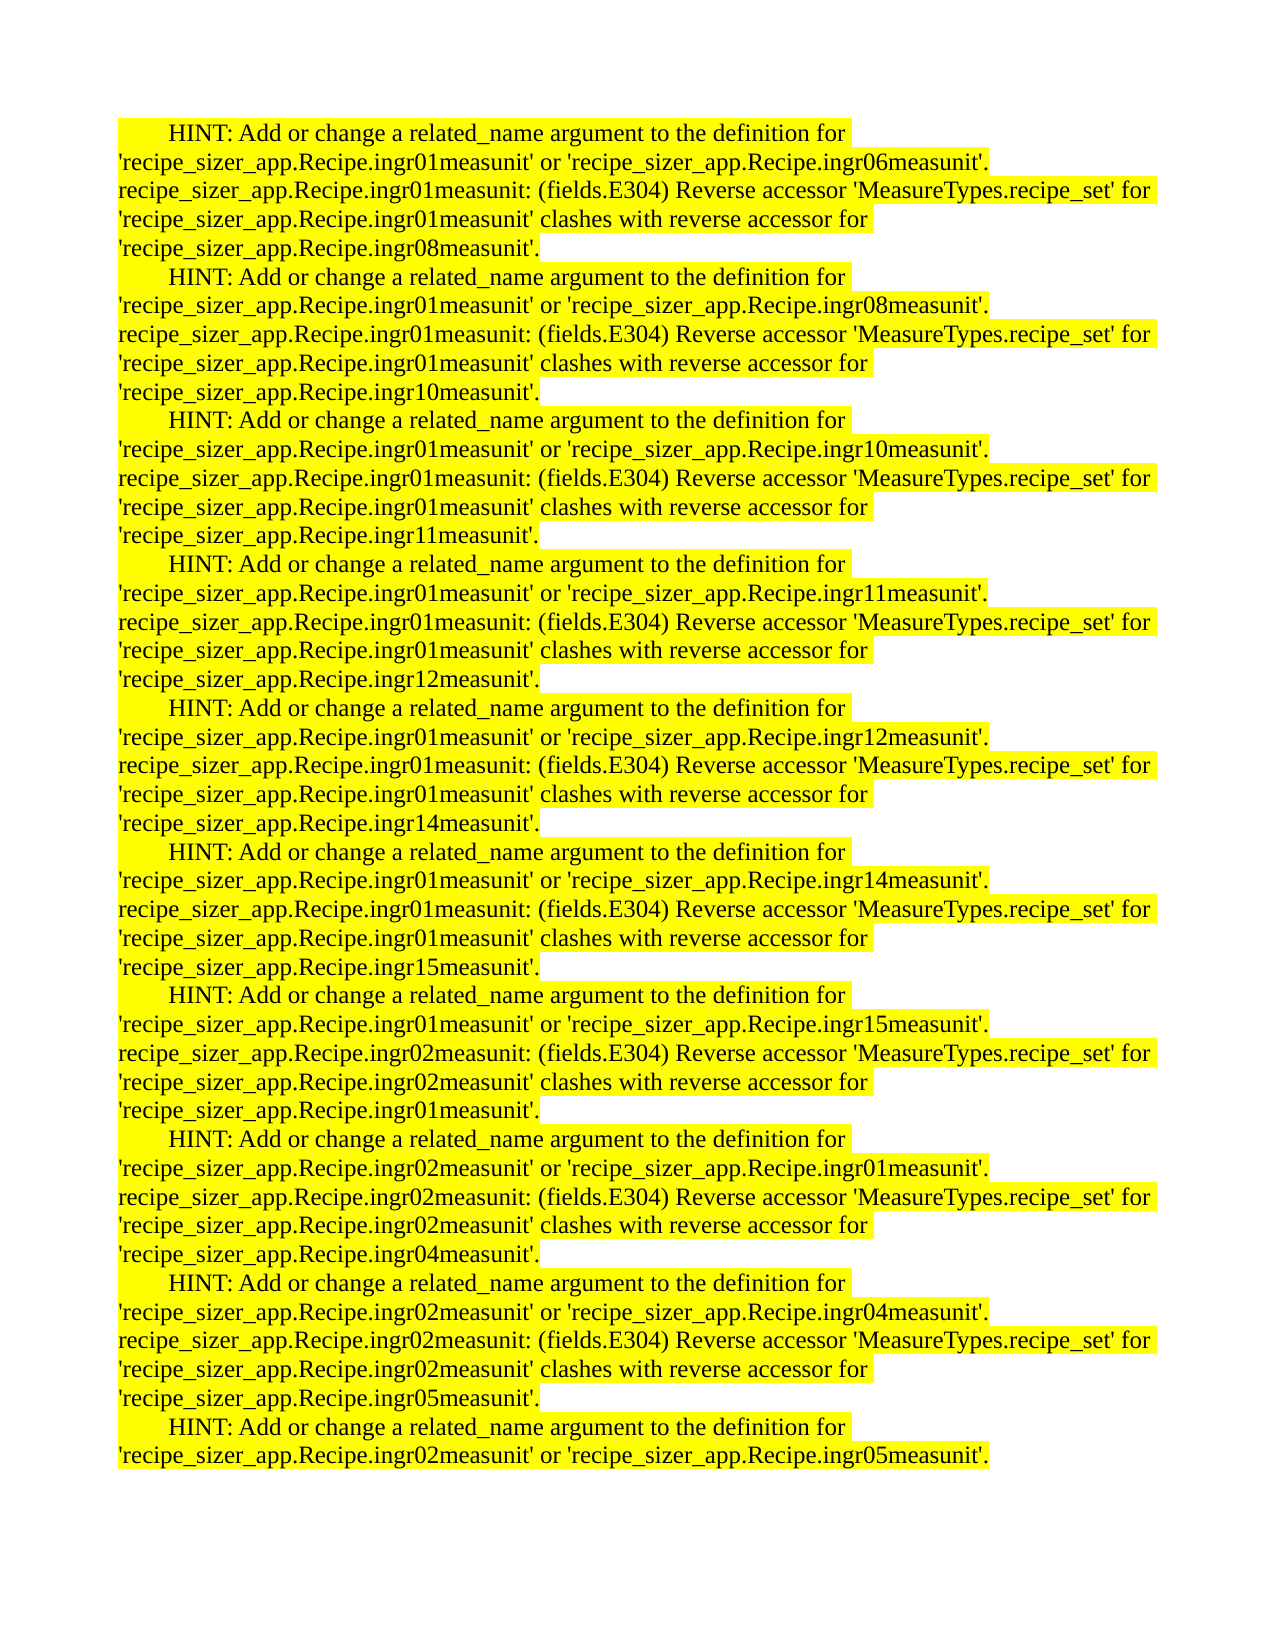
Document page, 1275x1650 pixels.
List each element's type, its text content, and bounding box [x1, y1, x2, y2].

text HINT: Add or change a related_name argument to the definition for 'recipe_sizer_app.Recipe.ingr02measunit' or 'recipe_sizer_app.Recipe.ingr01measunit'. [118, 1124, 1157, 1182]
text HINT: Add or change a related_name argument to the definition for 'recipe_sizer_app.Recipe.ingr01measunit' or 'recipe_sizer_app.Recipe.ingr15measunit'. [118, 981, 1157, 1038]
text HINT: Add or change a related_name argument to the definition for 'recipe_sizer_app.Recipe.ingr02measunit' or 'recipe_sizer_app.Recipe.ingr04measunit'. [118, 1268, 1157, 1326]
text recipe_sizer_app.Recipe.ingr01measunit: (fields.E304) Reverse accessor 'MeasureTypes.recipe_set' for 'recipe_sizer_app.Recipe.ingr01measunit' clashes with reverse accessor for 'recipe_sizer_app.Recipe.ingr10measunit'. [118, 319, 1157, 406]
text recipe_sizer_app.Recipe.ingr02measunit: (fields.E304) Reverse accessor 'MeasureTypes.recipe_set' for 'recipe_sizer_app.Recipe.ingr02measunit' clashes with reverse accessor for 'recipe_sizer_app.Recipe.ingr05measunit'. [118, 1326, 1157, 1412]
text recipe_sizer_app.Recipe.ingr01measunit: (fields.E304) Reverse accessor 'MeasureTypes.recipe_set' for 'recipe_sizer_app.Recipe.ingr01measunit' clashes with reverse accessor for 'recipe_sizer_app.Recipe.ingr08measunit'. [118, 176, 1157, 262]
text recipe_sizer_app.Recipe.ingr01measunit: (fields.E304) Reverse accessor 'MeasureTypes.recipe_set' for 'recipe_sizer_app.Recipe.ingr01measunit' clashes with reverse accessor for 'recipe_sizer_app.Recipe.ingr15measunit'. [118, 894, 1157, 981]
text recipe_sizer_app.Recipe.ingr01measunit: (fields.E304) Reverse accessor 'MeasureTypes.recipe_set' for 'recipe_sizer_app.Recipe.ingr01measunit' clashes with reverse accessor for 'recipe_sizer_app.Recipe.ingr12measunit'. [118, 607, 1157, 693]
text recipe_sizer_app.Recipe.ingr02measunit: (fields.E304) Reverse accessor 'MeasureTypes.recipe_set' for 'recipe_sizer_app.Recipe.ingr02measunit' clashes with reverse accessor for 'recipe_sizer_app.Recipe.ingr01measunit'. [118, 1038, 1157, 1124]
text HINT: Add or change a related_name argument to the definition for 'recipe_sizer_app.Recipe.ingr01measunit' or 'recipe_sizer_app.Recipe.ingr14measunit'. [118, 837, 1157, 894]
text recipe_sizer_app.Recipe.ingr01measunit: (fields.E304) Reverse accessor 'MeasureTypes.recipe_set' for 'recipe_sizer_app.Recipe.ingr01measunit' clashes with reverse accessor for 'recipe_sizer_app.Recipe.ingr11measunit'. [118, 463, 1157, 549]
text HINT: Add or change a related_name argument to the definition for 'recipe_sizer_app.Recipe.ingr01measunit' or 'recipe_sizer_app.Recipe.ingr11measunit'. [118, 549, 1157, 607]
text HINT: Add or change a related_name argument to the definition for 'recipe_sizer_app.Recipe.ingr01measunit' or 'recipe_sizer_app.Recipe.ingr06measunit'. [118, 118, 1157, 176]
text HINT: Add or change a related_name argument to the definition for 'recipe_sizer_app.Recipe.ingr01measunit' or 'recipe_sizer_app.Recipe.ingr12measunit'. [118, 693, 1157, 751]
text HINT: Add or change a related_name argument to the definition for 'recipe_sizer_app.Recipe.ingr01measunit' or 'recipe_sizer_app.Recipe.ingr08measunit'. [118, 262, 1157, 319]
text HINT: Add or change a related_name argument to the definition for 'recipe_sizer_app.Recipe.ingr02measunit' or 'recipe_sizer_app.Recipe.ingr05measunit'. [118, 1412, 1157, 1469]
text HINT: Add or change a related_name argument to the definition for 'recipe_sizer_app.Recipe.ingr01measunit' or 'recipe_sizer_app.Recipe.ingr10measunit'. [118, 406, 1157, 463]
text recipe_sizer_app.Recipe.ingr01measunit: (fields.E304) Reverse accessor 'MeasureTypes.recipe_set' for 'recipe_sizer_app.Recipe.ingr01measunit' clashes with reverse accessor for 'recipe_sizer_app.Recipe.ingr14measunit'. [118, 751, 1157, 837]
text recipe_sizer_app.Recipe.ingr02measunit: (fields.E304) Reverse accessor 'MeasureTypes.recipe_set' for 'recipe_sizer_app.Recipe.ingr02measunit' clashes with reverse accessor for 'recipe_sizer_app.Recipe.ingr04measunit'. [118, 1182, 1157, 1268]
